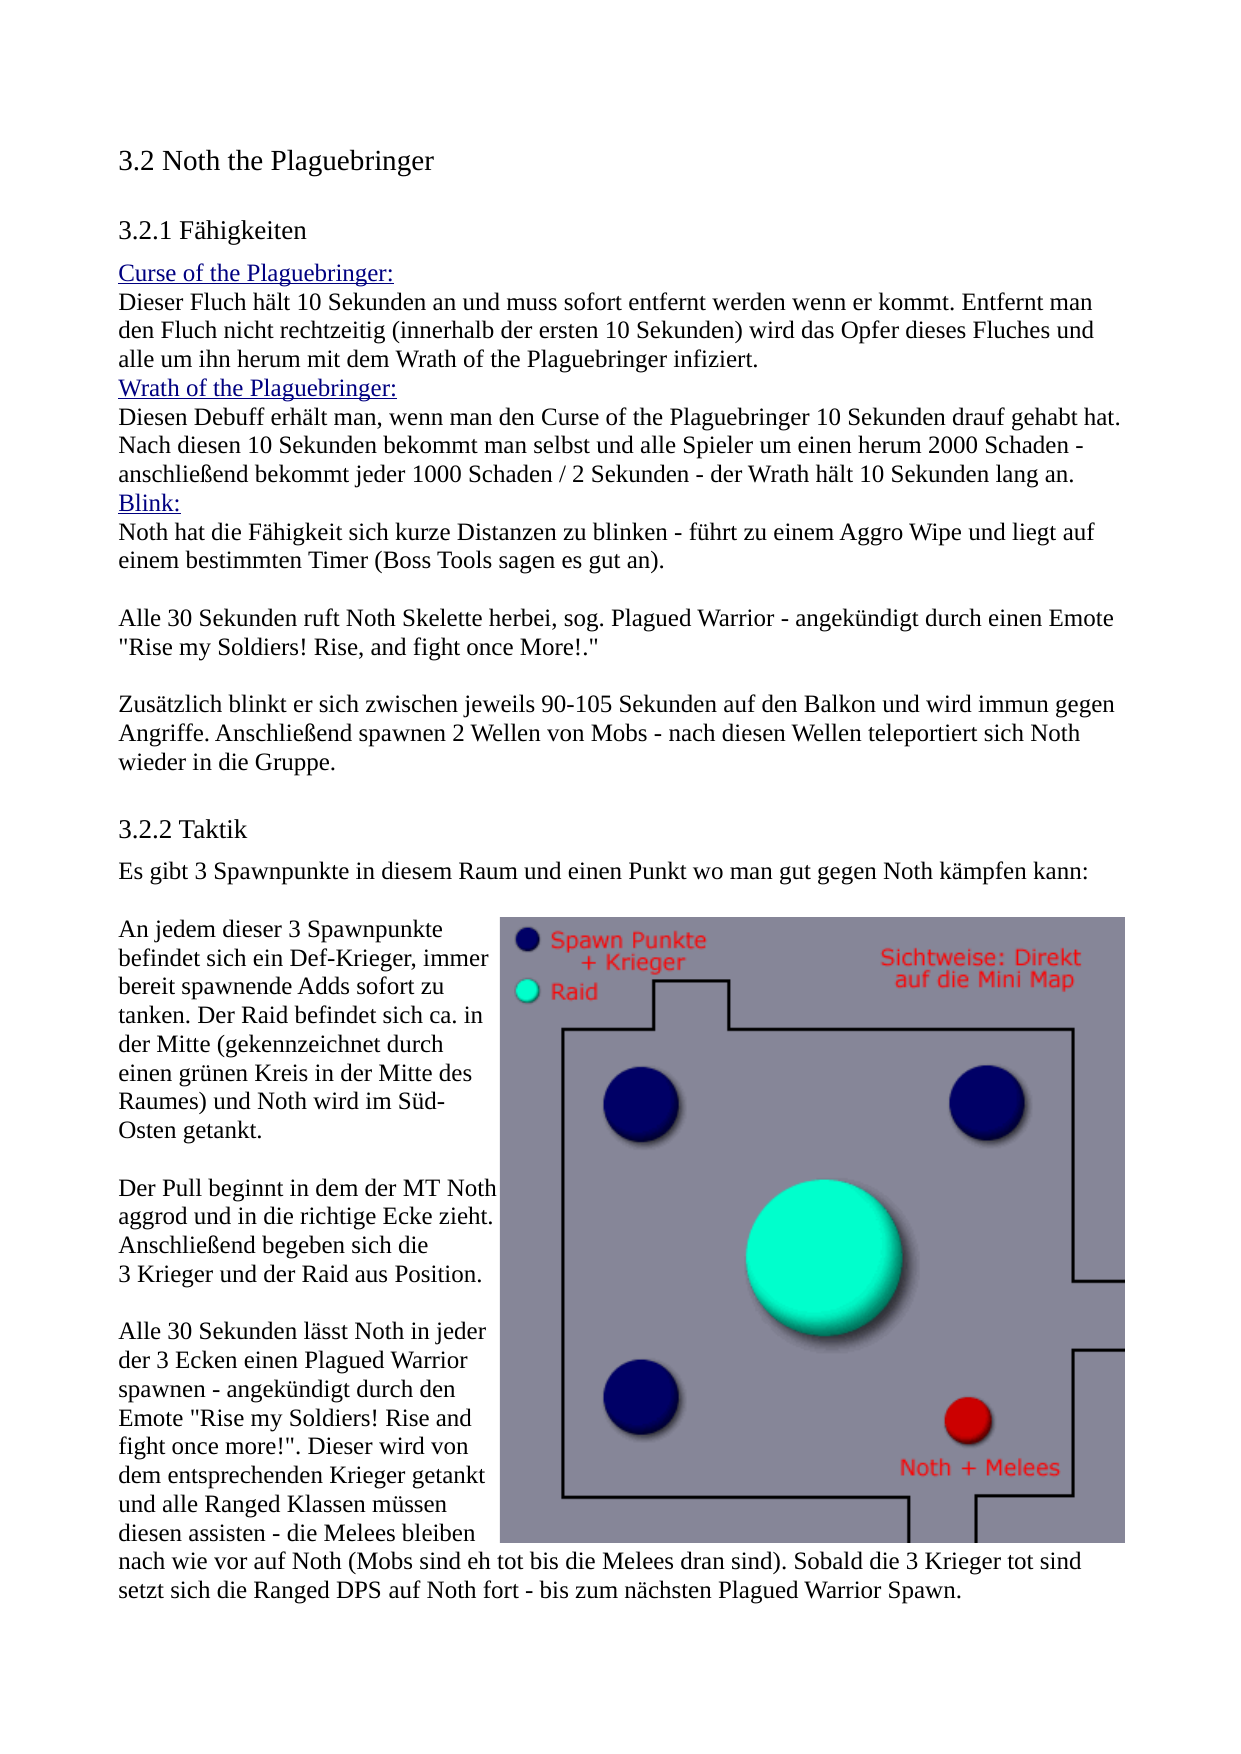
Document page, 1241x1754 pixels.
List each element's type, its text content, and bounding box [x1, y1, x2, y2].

subtitle 3.2.2 Taktik [118, 813, 1122, 844]
subtitle 3.2.1 Fähigkeiten [118, 214, 1122, 245]
picture [499, 917, 1125, 1543]
subtitle 3.2 Noth the Plaguebringer [118, 143, 1122, 177]
text Es gibt 3 Spawnpunkte in diesem Raum und einen Punkt wo man gut gegen Noth kämpfen kann: An jedem dieser 3 Spawnpunkte befindet sich ein Def-Krieger, immer bereit spawnende Adds sofort zu tanken. Der Raid befindet sich ca. in der Mitte (gekennzeichnet durch einen grünen Kreis in der Mitte des Raumes) und Noth wird im Süd-Osten getankt. Der Pull beginnt in dem der MT Noth aggrod und in die richtige Ecke zieht. Anschließend begeben sich die 3 Krieger und der Raid aus Position. Alle 30 Sekunden lässt Noth in jeder der 3 Ecken einen Plagued Warrior spawnen - angekündigt durch den Emote "Rise my Soldiers! Rise and fight once more!". Dieser wird von dem entsprechenden Krieger getankt und alle Ranged Klassen müssen diesen assisten - die Melees bleiben nach wie vor auf Noth (Mobs sind eh tot bis die Melees dran sind). Sobald die 3 Krieger tot sind setzt sich die Ranged DPS auf Noth fort - bis zum nächsten Plagued Warrior Spawn. [118, 856, 1122, 1633]
text Curse of the Plaguebringer: Dieser Fluch hält 10 Sekunden an und muss sofort entfernt werden wenn er kommt. Entfernt man den Fluch nicht rechtzeitig (innerhalb der ersten 10 Sekunden) wird das Opfer dieses Fluches und alle um ihn herum mit dem Wrath of the Plaguebringer infiziert. Wrath of the Plaguebringer: Diesen Debuff erhält man, wenn man den Curse of the Plaguebringer 10 Sekunden drauf gehabt hat. Nach diesen 10 Sekunden bekommt man selbst und alle Spieler um einen herum 2000 Schaden - anschließend bekommt jeder 1000 Schaden / 2 Sekunden - der Wrath hält 10 Sekunden lang an. Blink: Noth hat die Fähigkeit sich kurze Distanzen zu blinken - führt zu einem Aggro Wipe und liegt auf einem bestimmten Timer (Boss Tools sagen es gut an). Alle 30 Sekunden ruft Noth Skelette herbei, sog. Plagued Warrior - angekündigt durch einen Emote "Rise my Soldiers! Rise, and fight once More!." Zusätzlich blinkt er sich zwischen jeweils 90-105 Sekunden auf den Balkon und wird immun gegen Angriffe. Anschließend spawnen 2 Wellen von Mobs - nach diesen Wellen teleportiert sich Noth wieder in die Gruppe. [118, 258, 1122, 775]
